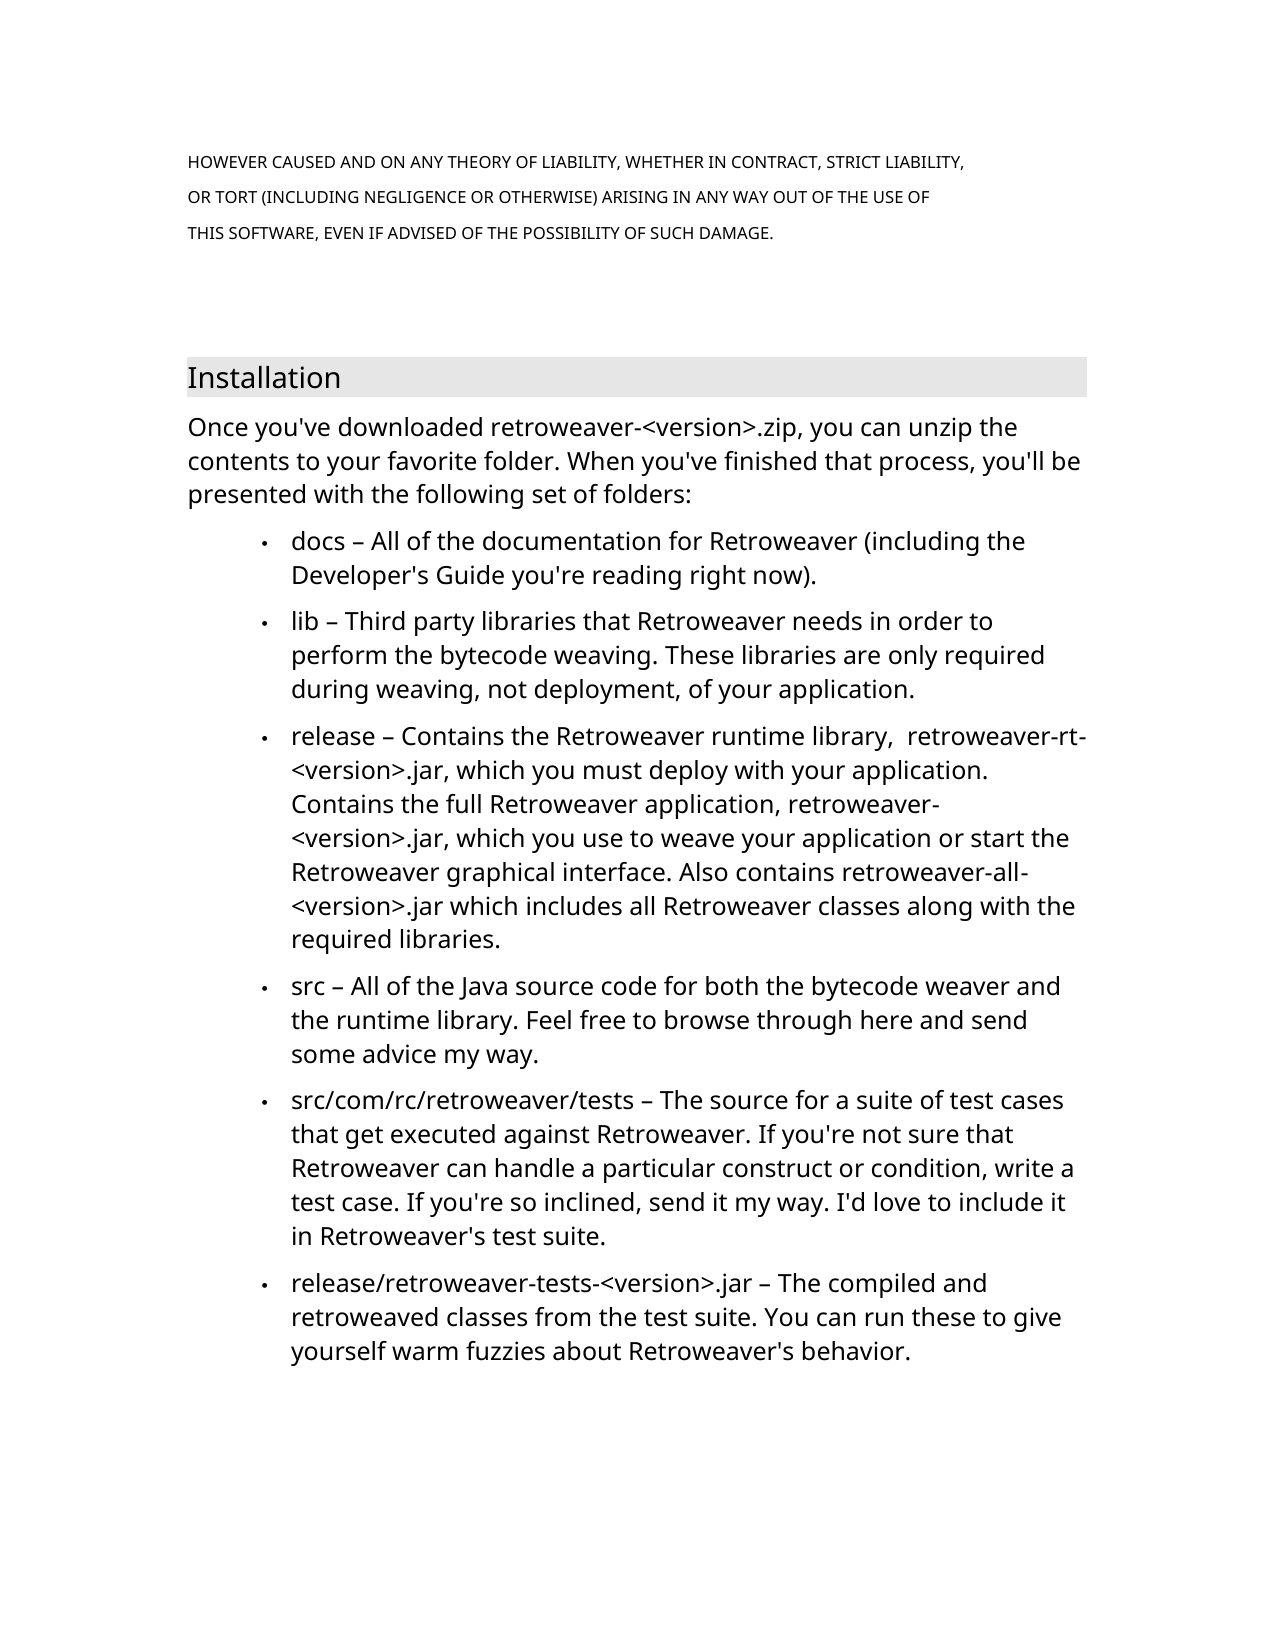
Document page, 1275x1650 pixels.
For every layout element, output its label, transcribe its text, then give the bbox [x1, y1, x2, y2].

text THIS SOFTWARE, EVEN IF ADVISED OF THE POSSIBILITY OF SUCH DAMAGE. [187, 221, 1087, 244]
list src – All of the Java source code for both the bytecode weaver and the runtime library. Feel free to browse through here and send some advice my way. [261, 968, 1087, 1070]
list docs – All of the documentation for Retroweaver (including the Developer's Guide you're reading right now). [261, 523, 1087, 591]
text Once you've downloaded retroweaver-<version>.zip, you can unzip the contents to your favorite folder. When you've finished that process, you'll be presented with the following set of folders: [187, 409, 1087, 511]
list src/com/rc/retroweaver/tests – The source for a suite of test cases that get executed against Retroweaver. If you're not sure that Retroweaver can handle a particular construct or condition, write a test case. If you're so inclined, send it my way. I'd love to include it in Retroweaver's test suite. [261, 1083, 1087, 1253]
list release/retroweaver-tests-<version>.jar – The compiled and retroweaved classes from the test suite. You can run these to give yourself warm fuzzies about Retroweaver's behavior. [261, 1265, 1087, 1367]
text OR TORT (INCLUDING NEGLIGENCE OR OTHERWISE) ARISING IN ANY WAY OUT OF THE USE OF [187, 186, 1087, 208]
list lib – Third party libraries that Retroweaver needs in order to perform the bytecode weaving. These libraries are only required during weaving, not deployment, of your application. [261, 604, 1087, 706]
list release – Contains the Retroweaver runtime library, retroweaver-rt-<version>.jar, which you must deploy with your application. Contains the full Retroweaver application, retroweaver-<version>.jar, which you use to weave your application or start the Retroweaver graphical interface. Also contains retroweaver-all-<version>.jar which includes all Retroweaver classes along with the required libraries. [261, 718, 1087, 956]
subtitle Installation [187, 357, 1087, 397]
text HOWEVER CAUSED AND ON ANY THEORY OF LIABILITY, WHETHER IN CONTRACT, STRICT LIABILITY, [187, 150, 1087, 173]
